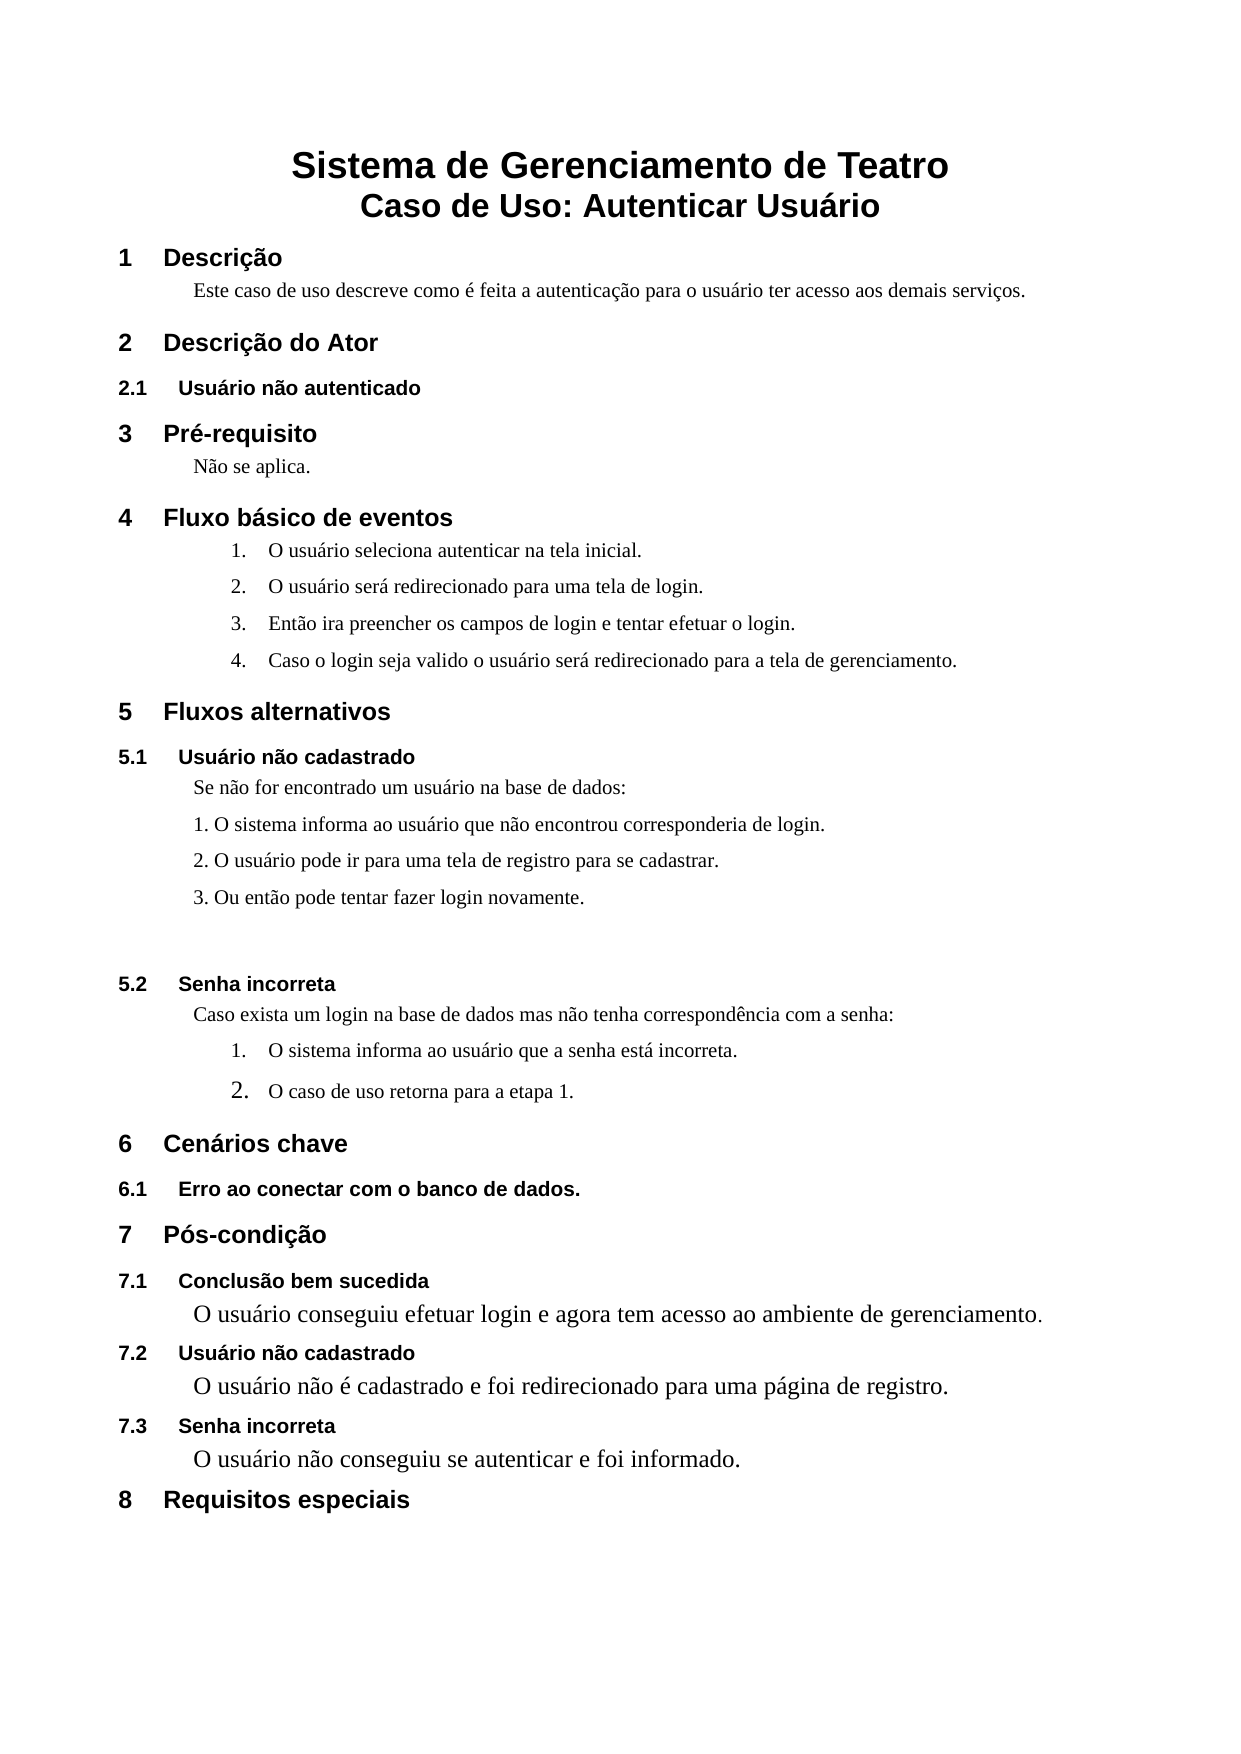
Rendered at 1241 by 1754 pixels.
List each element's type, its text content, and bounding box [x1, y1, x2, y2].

list Então ira preencher os campos de login e tentar efetuar o login. [231, 611, 1122, 635]
text O usuário não é cadastrado e foi redirecionado para uma página de registro. [193, 1371, 1122, 1400]
subtitle Usuário não cadastrado [118, 1340, 1122, 1365]
text Caso exista um login na base de dados mas não tenha correspondência com a senha: [193, 1002, 1122, 1026]
subtitle Pré-requisito [118, 419, 1122, 447]
list O usuário será redirecionado para uma tela de login. [231, 574, 1122, 598]
text 1. O sistema informa ao usuário que não encontrou corresponderia de login. [193, 812, 1122, 836]
text Se não for encontrado um usuário na base de dados: [193, 775, 1122, 799]
text O usuário conseguiu efetuar login e agora tem acesso ao ambiente de gerenciamento. [193, 1299, 1122, 1327]
subtitle Descrição [118, 243, 1122, 272]
text O usuário não conseguiu se autenticar e foi informado. [193, 1444, 1122, 1472]
subtitle Senha incorreta [118, 1412, 1122, 1437]
list Caso o login seja valido o usuário será redirecionado para a tela de gerenciamento. [231, 647, 1122, 672]
subtitle Descrição do Ator [118, 327, 1122, 356]
text 2. O usuário pode ir para uma tela de registro para se cadastrar. [193, 848, 1122, 872]
title Sistema de Gerenciamento de Teatro Caso de Uso: Autenticar Usuário [118, 143, 1122, 225]
list O sistema informa ao usuário que a senha está incorreta. [231, 1038, 1122, 1062]
subtitle Usuário não cadastrado [118, 744, 1122, 769]
subtitle Erro ao conectar com o banco de dados. [118, 1176, 1122, 1201]
subtitle Cenários chave [118, 1129, 1122, 1157]
subtitle Conclusão bem sucedida [118, 1267, 1122, 1292]
text Este caso de uso descreve como é feita a autenticação para o usuário ter acesso aos demais serviços. [193, 278, 1122, 302]
subtitle Requisitos especiais [118, 1485, 1122, 1514]
text Não se aplica. [193, 454, 1122, 478]
subtitle Usuário não autenticado [118, 375, 1122, 400]
text 3. Ou então pode tentar fazer login novamente. [193, 885, 1122, 909]
list O usuário seleciona autenticar na tela inicial. [231, 538, 1122, 562]
subtitle Senha incorreta [118, 971, 1122, 996]
subtitle Fluxos alternativos [118, 697, 1122, 725]
subtitle Fluxo básico de eventos [118, 503, 1122, 532]
list O caso de uso retorna para a etapa 1. [231, 1075, 1122, 1104]
subtitle Pós-condição [118, 1220, 1122, 1249]
